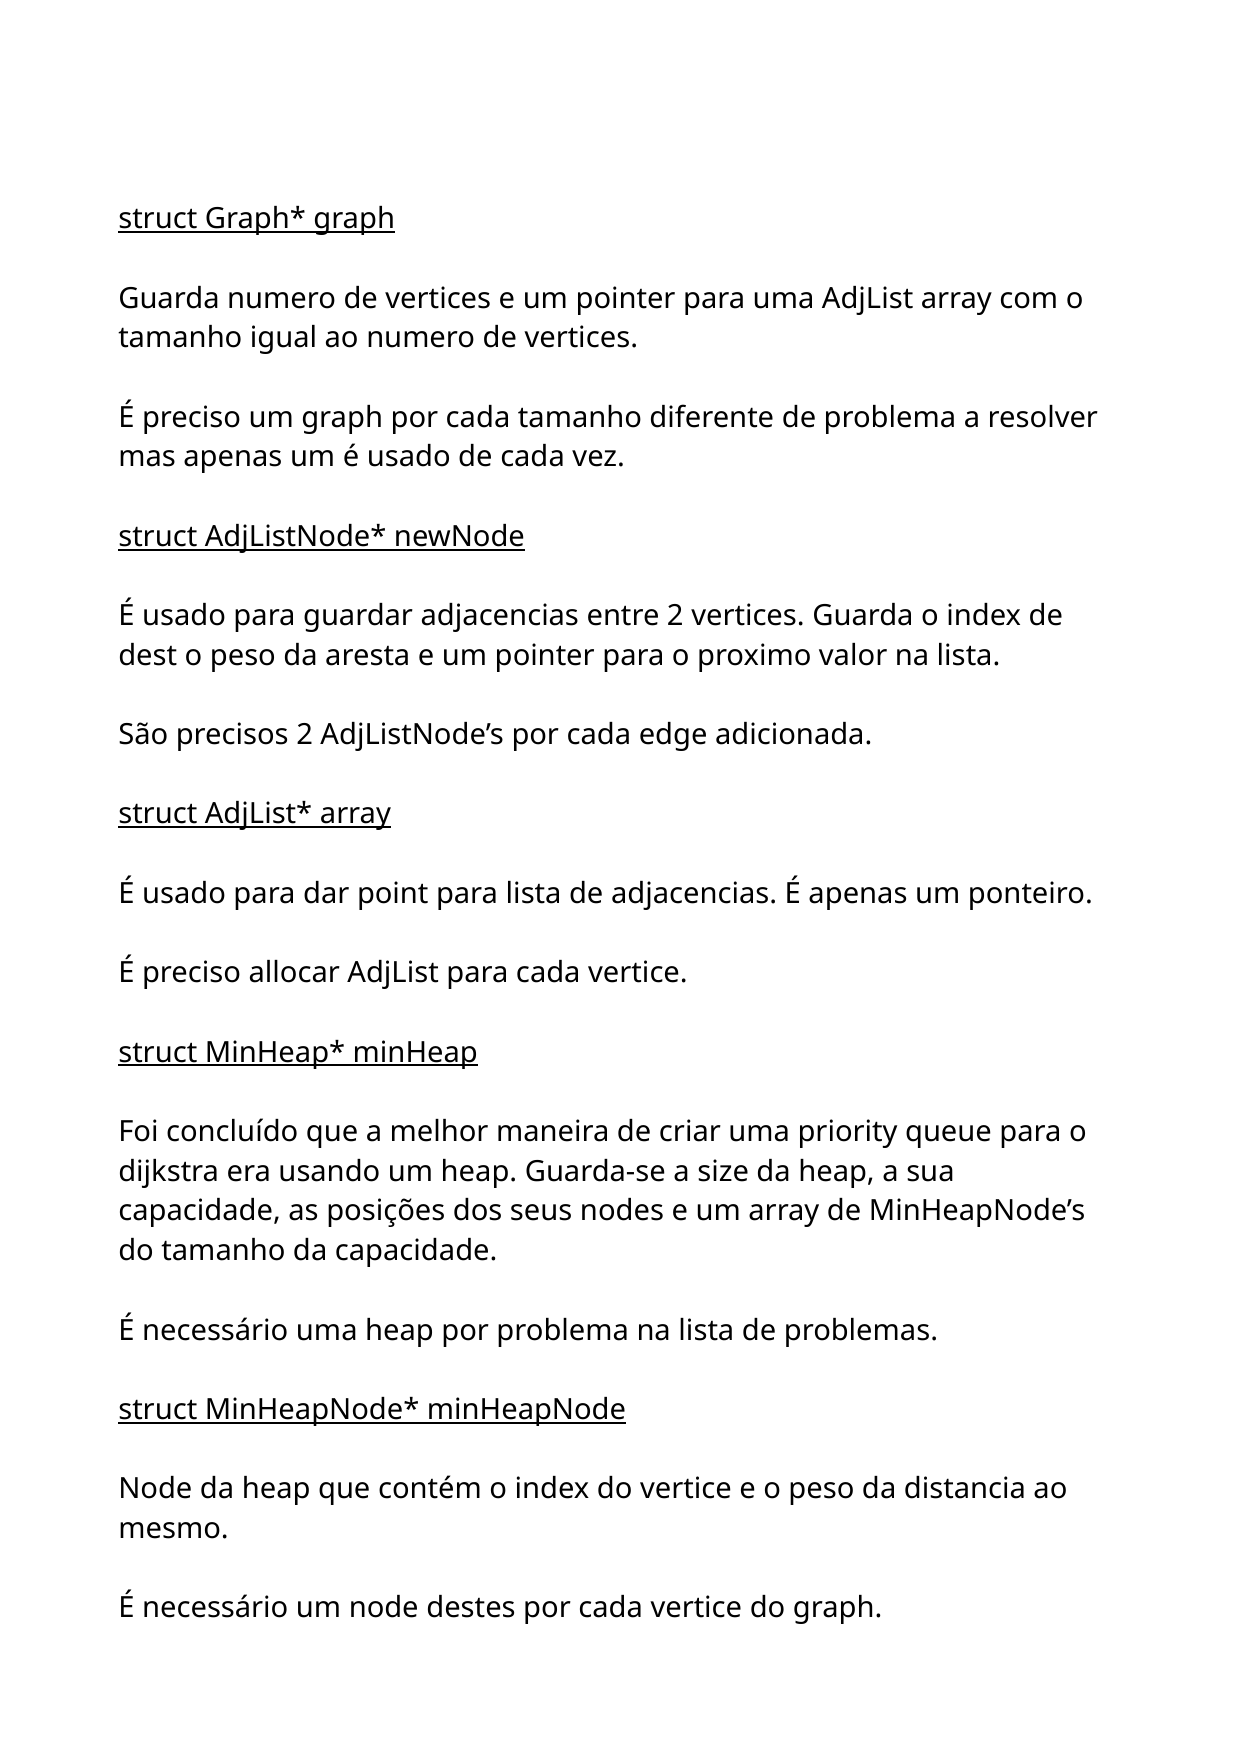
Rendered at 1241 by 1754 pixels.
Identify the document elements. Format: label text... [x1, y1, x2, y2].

text Node da heap que contém o index do vertice e o peso da distancia ao mesmo. [118, 1467, 1122, 1547]
text É preciso um graph por cada tamanho diferente de problema a resolver mas apenas um é usado de cada vez. [118, 396, 1122, 475]
text É necessário uma heap por problema na lista de problemas. [118, 1309, 1122, 1348]
text struct Graph* graph [118, 197, 1122, 237]
text struct MinHeapNode* minHeapNode [118, 1388, 1122, 1428]
text É necessário um node destes por cada vertice do graph. [118, 1587, 1122, 1626]
text São precisos 2 AdjListNode’s por cada edge adicionada. [118, 713, 1122, 753]
text É usado para guardar adjacencias entre 2 vertices. Guarda o index de dest o peso da aresta e um pointer para o proximo valor na lista. [118, 594, 1122, 674]
text Foi concluído que a melhor maneira de criar uma priority queue para o dijkstra era usando um heap. Guarda-se a size da heap, a sua capacidade, as posições dos seus nodes e um array de MinHeapNode’s do tamanho da capacidade. [118, 1110, 1122, 1269]
text Guarda numero de vertices e um pointer para uma AdjList array com o tamanho igual ao numero de vertices. [118, 277, 1122, 356]
text struct AdjListNode* newNode [118, 515, 1122, 555]
text É preciso allocar AdjList para cada vertice. [118, 952, 1122, 991]
text É usado para dar point para lista de adjacencias. É apenas um ponteiro. [118, 872, 1122, 912]
text struct AdjList* array [118, 793, 1122, 832]
text struct MinHeap* minHeap [118, 1031, 1122, 1071]
